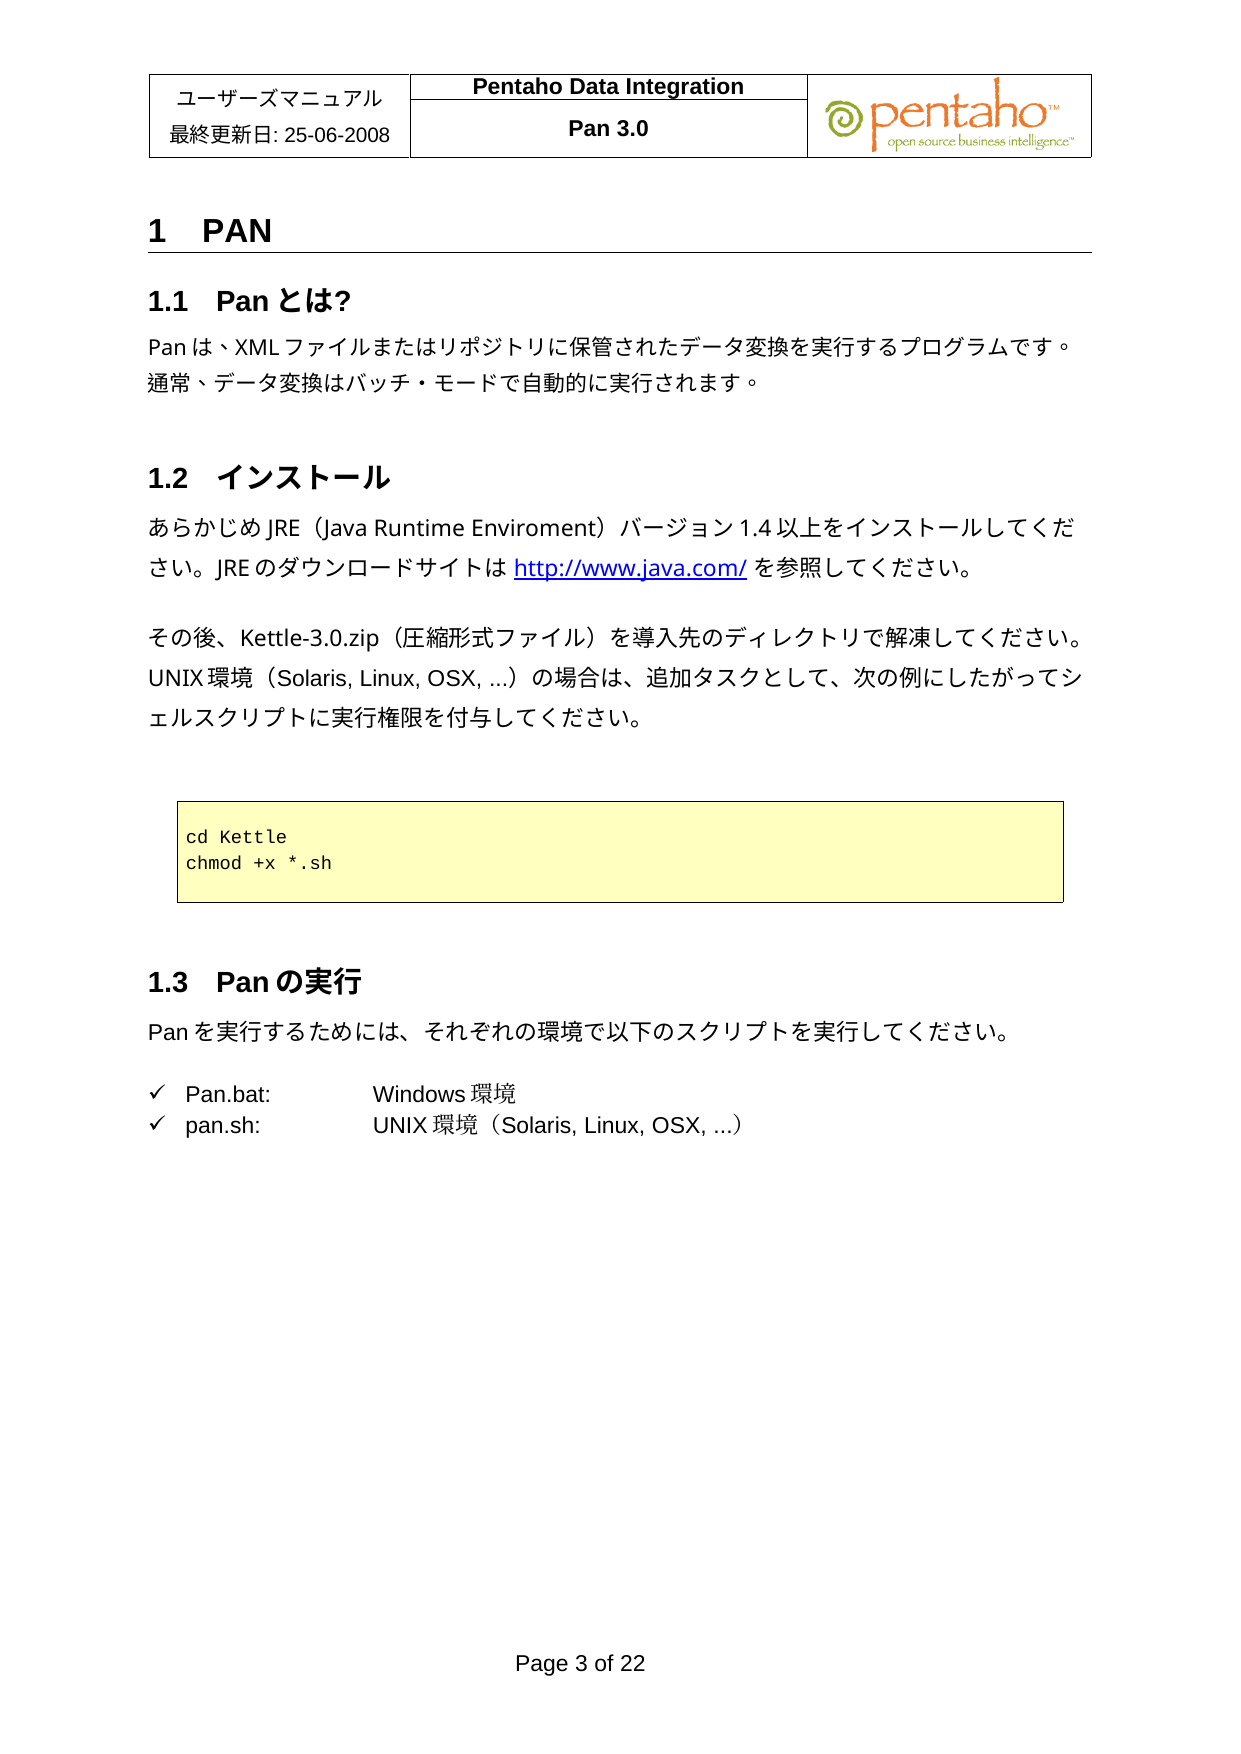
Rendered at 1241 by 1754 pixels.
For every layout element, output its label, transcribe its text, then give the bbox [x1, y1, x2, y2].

subtitle インストール [148, 454, 1092, 497]
list pan.sh: UNIX環境（Solaris, Linux, OSX, ...） [148, 1113, 1092, 1139]
text あらかじめJRE（Java Runtime Enviroment）バージョン1.4以上をインストールしてください。JREのダウンロードサイトは http://www.java.com/ を参照してください。 [148, 509, 1092, 583]
text UNIX環境（Solaris, Linux, OSX, ...）の場合は、追加タスクとして、次の例にしたがってシェルスクリプトに実行権限を付与してください。 [148, 660, 1092, 733]
text cd Kettle [178, 826, 1063, 849]
subtitle Pan [148, 213, 1092, 252]
text その後、Kettle-3.0.zip（圧縮形式ファイル）を導入先のディレクトリで解凍してください。 [148, 620, 1092, 653]
list Pan.bat: Windows環境 [148, 1082, 1092, 1108]
subtitle Panの実行 [148, 958, 1092, 1001]
text Panを実行するためには、それぞれの環境で以下のスクリプトを実行してください。 [148, 1013, 1092, 1046]
subtitle Panとは? [148, 277, 1092, 319]
text chmod +x *.sh [178, 851, 1063, 875]
text Panは、XMLファイルまたはリポジトリに保管されたデータ変換を実行するプログラムです。通常、データ変換はバッチ・モードで自動的に実行されます。 [148, 332, 1092, 398]
